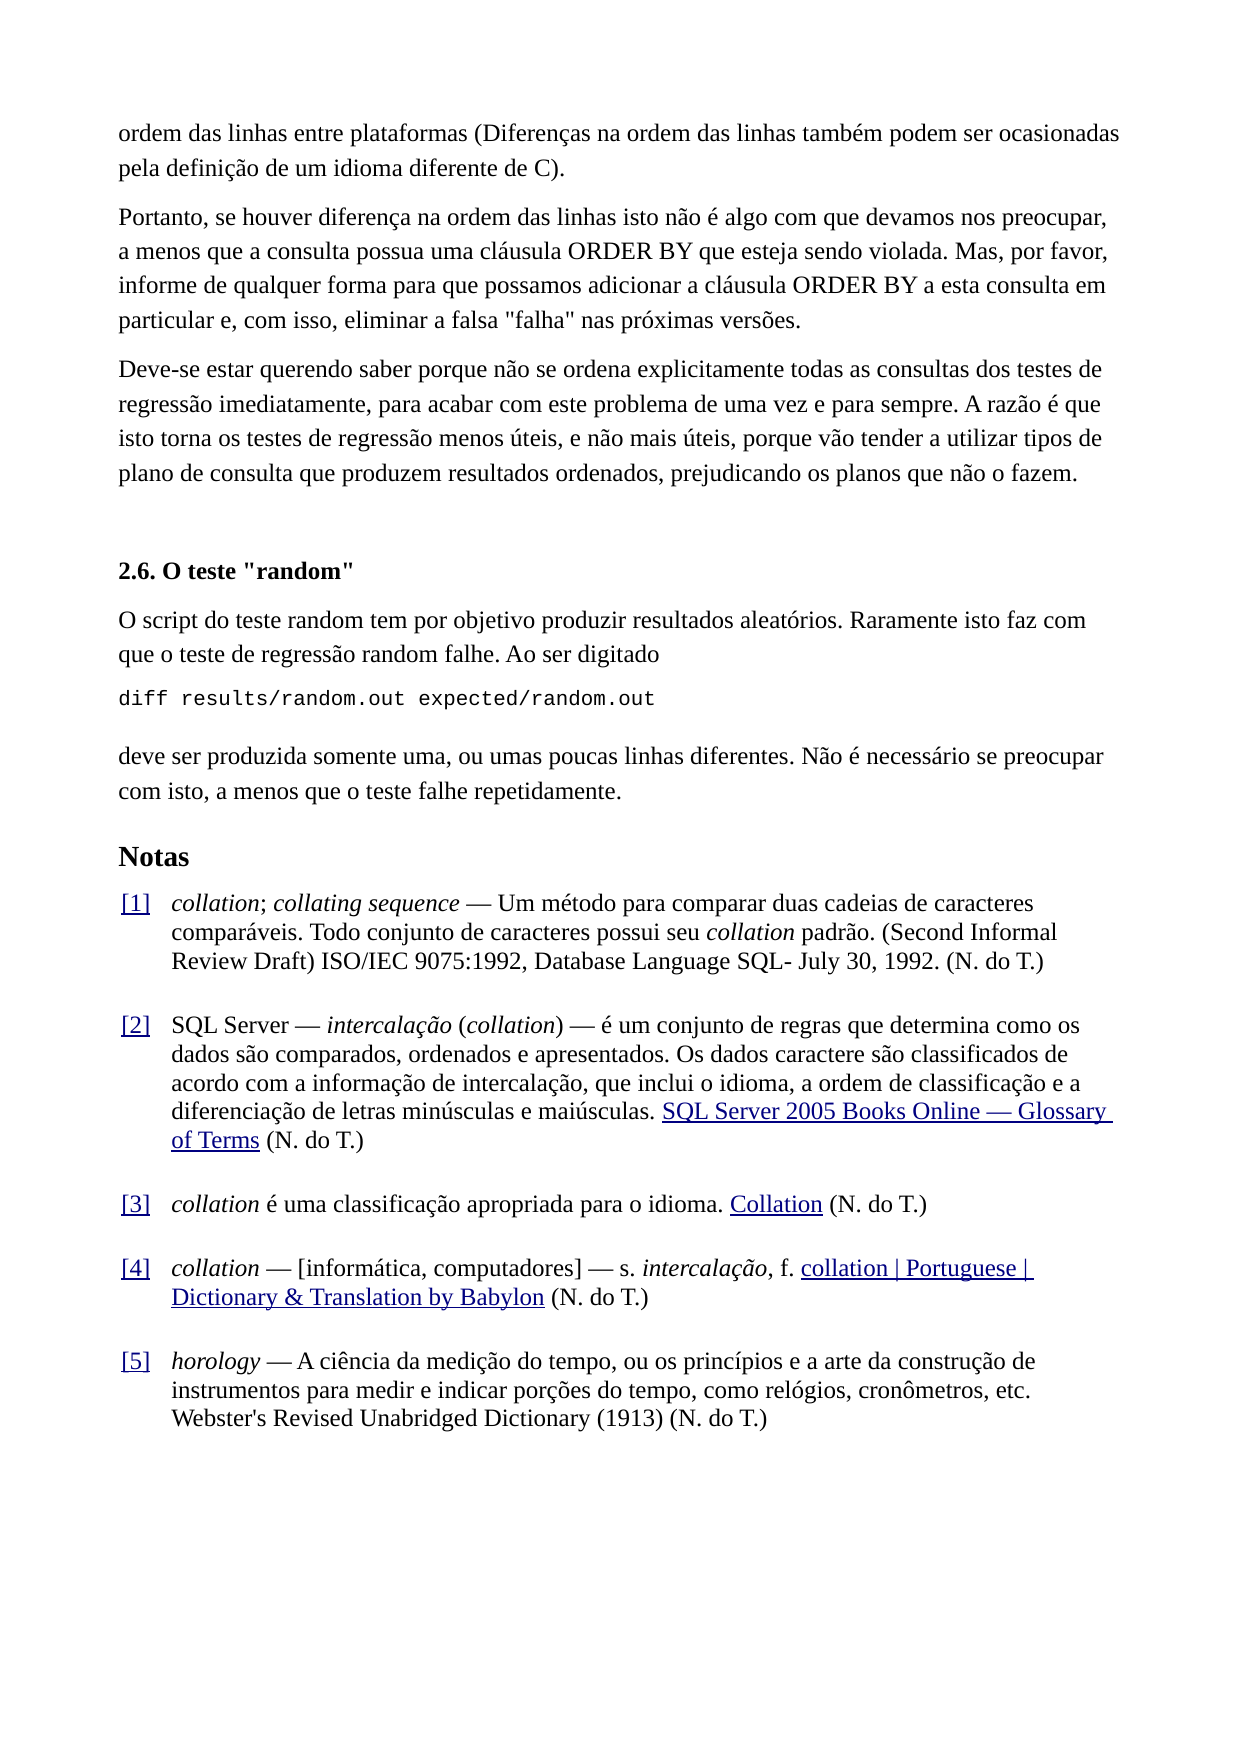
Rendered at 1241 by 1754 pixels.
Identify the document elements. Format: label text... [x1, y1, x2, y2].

text Deve-se estar querendo saber porque não se ordena explicitamente todas as consultas dos testes de regressão imediatamente, para acabar com este problema de uma vez e para sempre. A razão é que isto torna os testes de regressão menos úteis, e não mais úteis, porque vão tender a utilizar tipos de plano de consulta que produzem resultados ordenados, prejudicando os planos que não o fazem. [118, 354, 1122, 486]
table_cell horology — A ciência da medição do tempo, ou os princípios e a arte da construção de instrumentos para medir e indicar porções do tempo, como relógios, cronômetros, etc. Webster's Revised Unabridged Dictionary (1913) (N. do T.) [168, 1343, 1122, 1465]
table_header [1] [118, 886, 168, 1007]
table_cell collation — [informática, computadores] — s. intercalação, f. collation | Portuguese | Dictionary & Translation by Babylon (N. do T.) [168, 1250, 1122, 1343]
subtitle Notas [118, 839, 1122, 873]
table_cell [4] [118, 1250, 168, 1343]
text 2.6. O teste "random" [118, 556, 1122, 584]
text ordem das linhas entre plataformas (Diferenças na ordem das linhas também podem ser ocasionadas pela definição de um idioma diferente de C). [118, 118, 1122, 181]
table_cell [5] [118, 1343, 168, 1465]
table_cell collation é uma classificação apropriada para o idioma. Collation (N. do T.) [168, 1186, 1122, 1250]
text O script do teste random tem por objetivo produzir resultados aleatórios. Raramente isto faz com que o teste de regressão random falhe. Ao ser digitado [118, 605, 1122, 668]
table_header collation; collating sequence — Um método para comparar duas cadeias de caracteres comparáveis. Todo conjunto de caracteres possui seu collation padrão. (Second Informal Review Draft) ISO/IEC 9075:1992, Database Language SQL- July 30, 1992. (N. do T.) [168, 886, 1122, 1007]
table_cell [3] [118, 1186, 168, 1250]
table_cell [2] [118, 1007, 168, 1186]
text diff results/random.out expected/random.out [118, 688, 1122, 712]
text deve ser produzida somente uma, ou umas poucas linhas diferentes. Não é necessário se preocupar com isto, a menos que o teste falhe repetidamente. [118, 741, 1122, 805]
text Portanto, se houver diferença na ordem das linhas isto não é algo com que devamos nos preocupar, a menos que a consulta possua uma cláusula ORDER BY que esteja sendo violada. Mas, por favor, informe de qualquer forma para que possamos adicionar a cláusula ORDER BY a esta consulta em particular e, com isso, eliminar a falsa "falha" nas próximas versões. [118, 202, 1122, 334]
table_cell SQL Server — intercalação (collation) — é um conjunto de regras que determina como os dados são comparados, ordenados e apresentados. Os dados caractere são classificados de acordo com a informação de intercalação, que inclui o idioma, a ordem de classificação e a diferenciação de letras minúsculas e maiúsculas. SQL Server 2005 Books Online — Glossary of Terms (N. do T.) [168, 1007, 1122, 1186]
